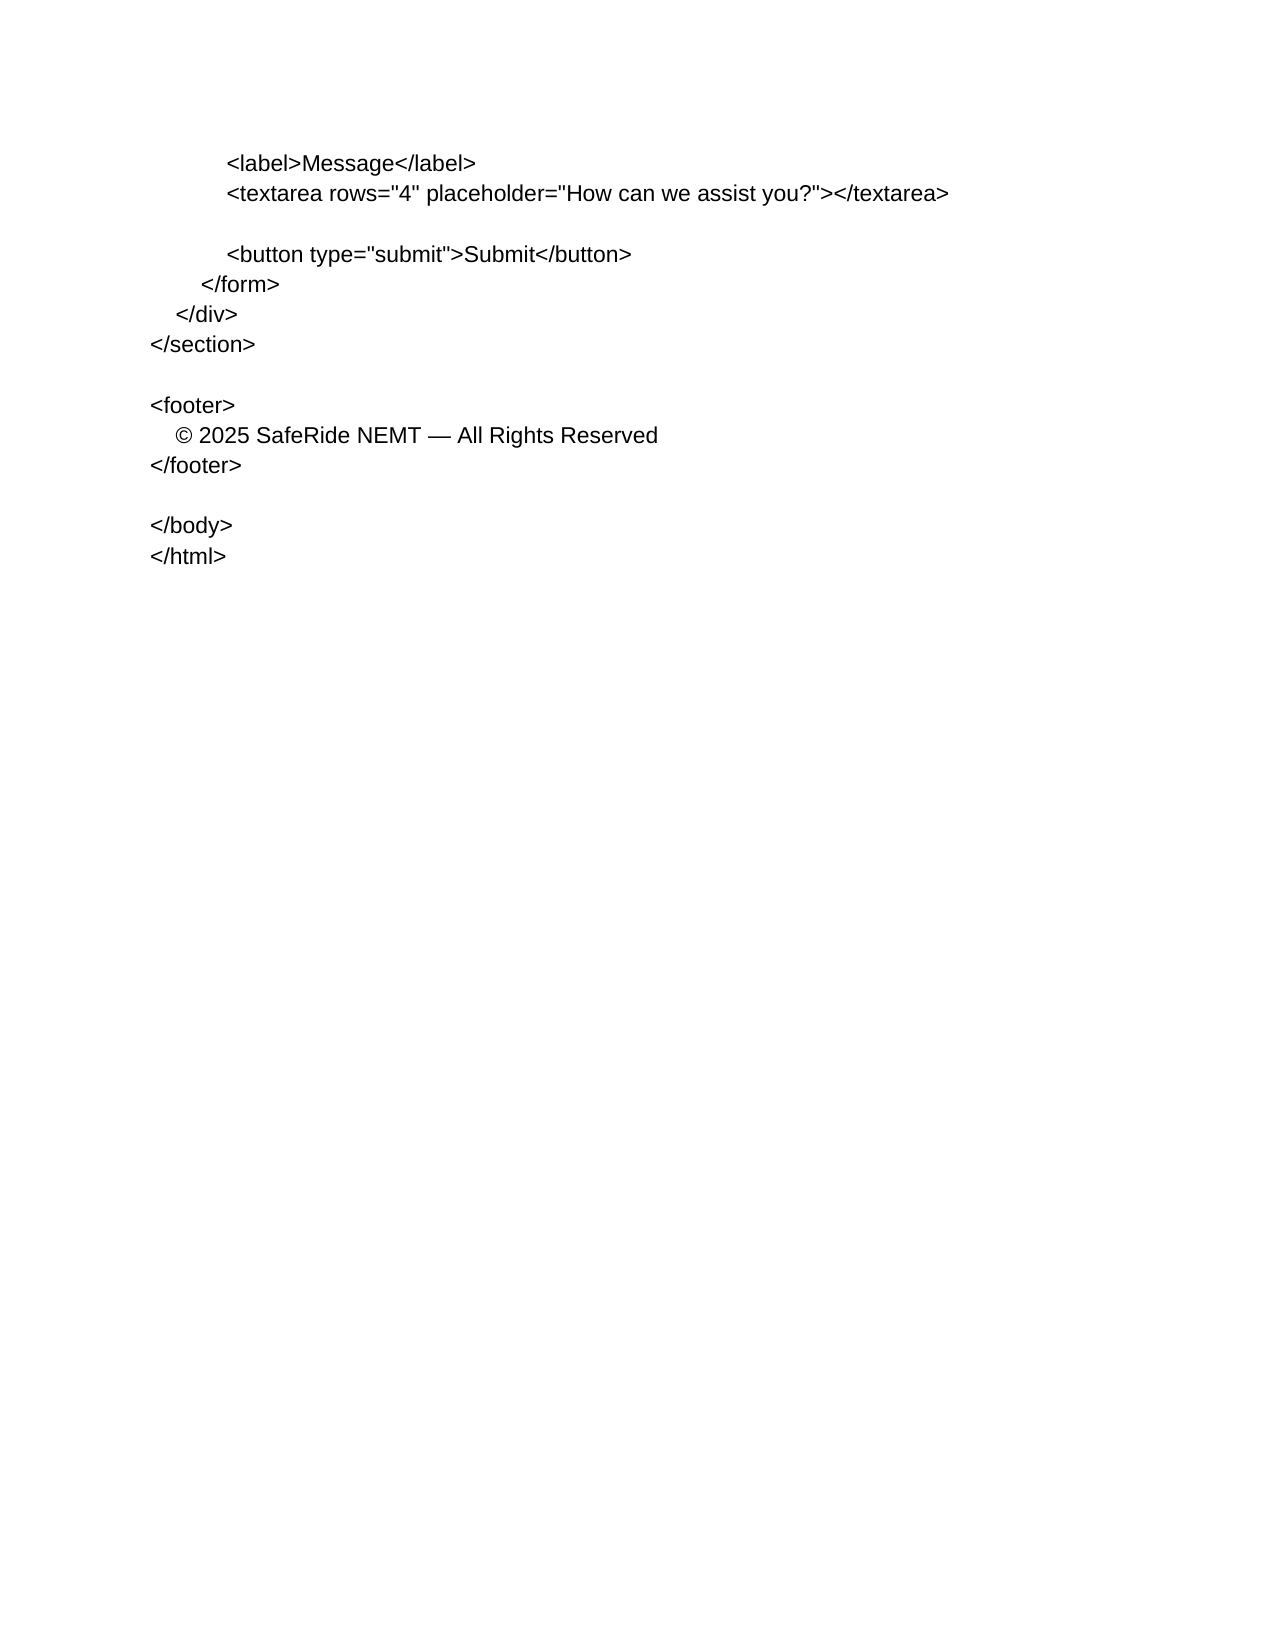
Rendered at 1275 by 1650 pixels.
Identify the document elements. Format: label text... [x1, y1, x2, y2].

text </div> [150, 301, 1125, 327]
text </footer> [150, 452, 1125, 478]
text </html> [150, 543, 1125, 569]
text <textarea rows="4" placeholder="How can we assist you?"></textarea> [150, 180, 1125, 207]
text <footer> [150, 392, 1125, 418]
text </section> [150, 331, 1125, 358]
text <button type="submit">Submit</button> [150, 241, 1125, 267]
text </form> [150, 271, 1125, 297]
text </body> [150, 512, 1125, 539]
text <label>Message</label> [150, 150, 1125, 176]
text © 2025 SafeRide NEMT — All Rights Reserved [150, 422, 1125, 448]
